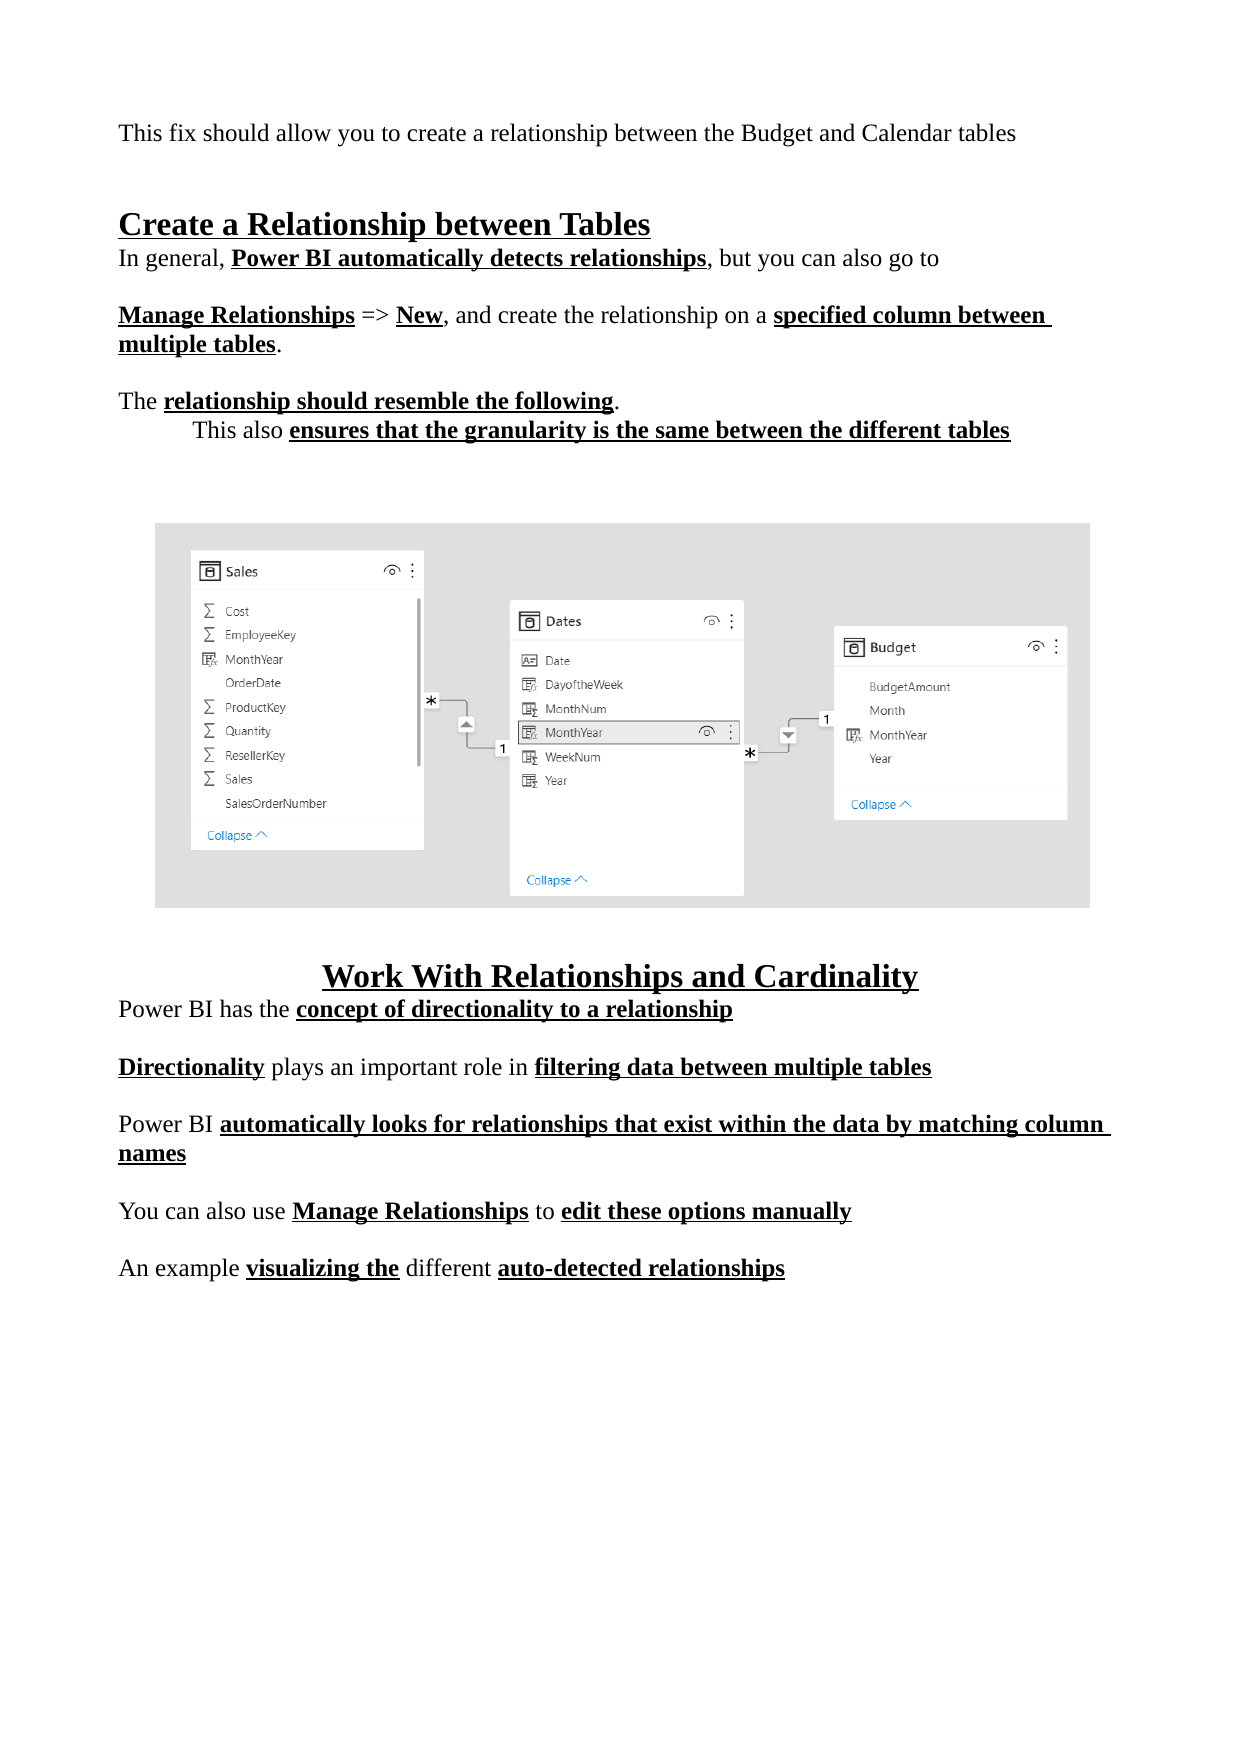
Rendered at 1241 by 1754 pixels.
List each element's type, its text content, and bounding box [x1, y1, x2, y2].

text Create a Relationship between Tables [118, 204, 1122, 243]
text You can also use Manage Relationships to edit these options manually [118, 1196, 1122, 1224]
picture [140, 502, 1101, 928]
text This fix should allow you to create a relationship between the Budget and Calendar tables [118, 118, 1122, 147]
text Power BI has the concept of directionality to a relationship [118, 994, 1122, 1023]
text This also ensures that the granularity is the same between the different tables [118, 415, 1122, 444]
text An example visualizing the different auto-detected relationships [118, 1253, 1122, 1282]
text Work With Relationships and Cardinality [118, 956, 1122, 994]
text Manage Relationships => New, and create the relationship on a specified column between multiple tables. [118, 300, 1122, 358]
text Power BI automatically looks for relationships that exist within the data by matching column names [118, 1109, 1122, 1167]
text The relationship should resemble the following. [118, 386, 1122, 415]
text In general, Power BI automatically detects relationships, but you can also go to [118, 243, 1122, 271]
text Directionality plays an important role in filtering data between multiple tables [118, 1052, 1122, 1081]
